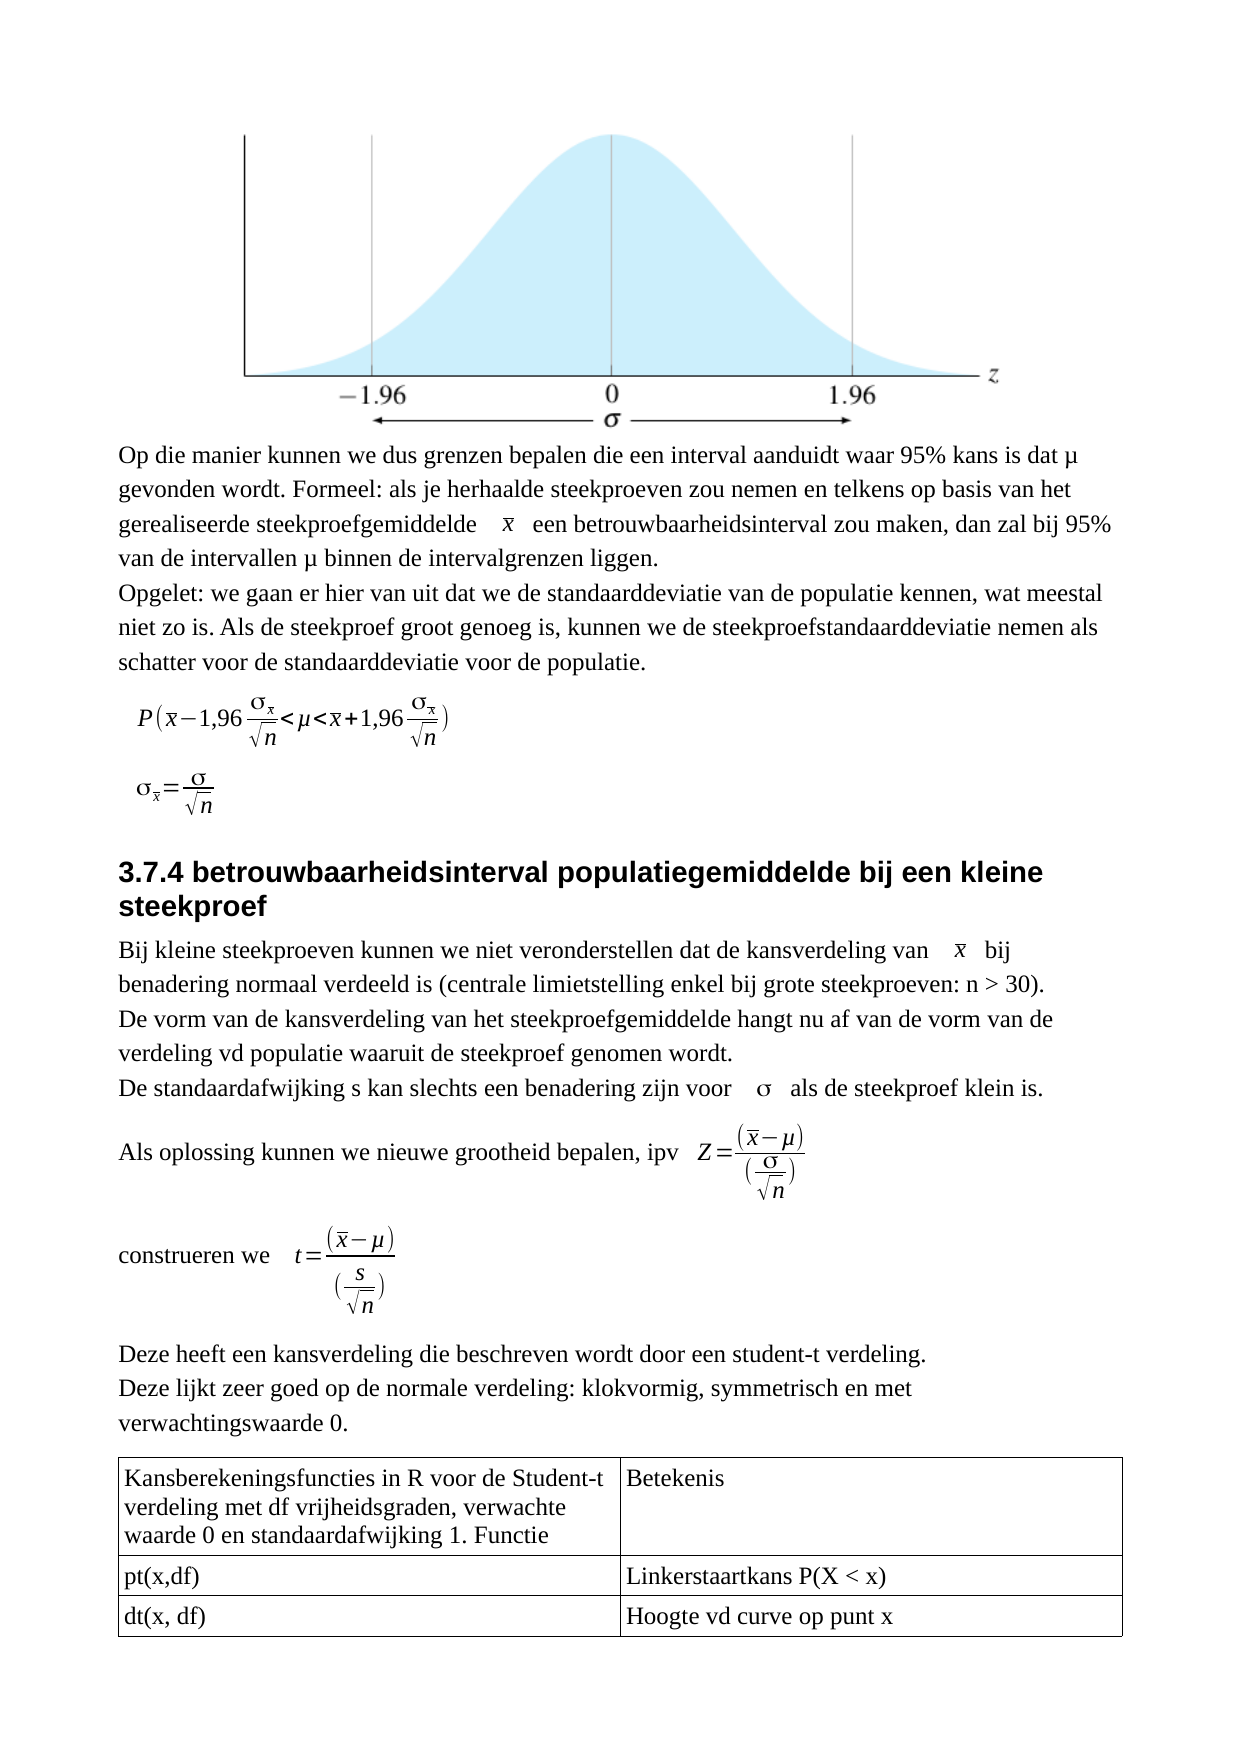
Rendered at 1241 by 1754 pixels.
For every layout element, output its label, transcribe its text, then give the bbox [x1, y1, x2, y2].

text Bij kleine steekproeven kunnen we niet veronderstellen dat de kansverdeling van bij benadering normaal verdeeld is (centrale limietstelling enkel bij grote steekproeven: n > 30). De vorm van de kansverdeling van het steekproefgemiddelde hangt nu af van de vorm van de verdeling vd populatie waaruit de steekproef genomen wordt. De standaardafwijking s kan slechts een benadering zijn voor als de steekproef klein is. [118, 935, 1122, 1102]
subtitle 3.7.4 betrouwbaarheidsinterval populatiegemiddelde bij een kleine steekproef [118, 855, 1122, 922]
text construeren we [118, 1224, 1122, 1319]
table_cell pt(x,df) [119, 1556, 620, 1595]
table_cell Linkerstaartkans P(X < x) [621, 1556, 1122, 1595]
table_cell Hoogte vd curve op punt x [621, 1596, 1122, 1636]
table_header Betekenis [621, 1458, 1122, 1555]
table_header Kansberekeningsfuncties in R voor de Student-t verdeling met df vrijheidsgraden, verwachte waarde 0 en standaardafwijking 1. Functie [119, 1458, 620, 1555]
text Als oplossing kunnen we nieuwe grootheid bepalen, ipv [118, 1122, 1122, 1204]
text Deze heeft een kansverdeling die beschreven wordt door een student-t verdeling. Deze lijkt zeer goed op de normale verdeling: klokvormig, symmetrisch en met verwachtingswaarde 0. [118, 1339, 1122, 1437]
text Op die manier kunnen we dus grenzen bepalen die een interval aanduidt waar 95% kans is dat µ gevonden wordt. Formeel: als je herhaalde steekproeven zou nemen en telkens op basis van het gerealiseerde steekproefgemiddelde een betrouwbaarheidsinterval zou maken, dan zal bij 95% van de intervallen µ binnen de intervalgrenzen liggen. Opgelet: we gaan er hier van uit dat we de standaarddeviatie van de populatie kennen, wat meestal niet zo is. Als de steekproef groot genoeg is, kunnen we de steekproefstandaarddeviatie nemen als schatter voor de standaarddeviatie voor de populatie. [118, 118, 1122, 675]
table_cell dt(x, df) [119, 1596, 620, 1636]
picture [845, 118, 1005, 434]
